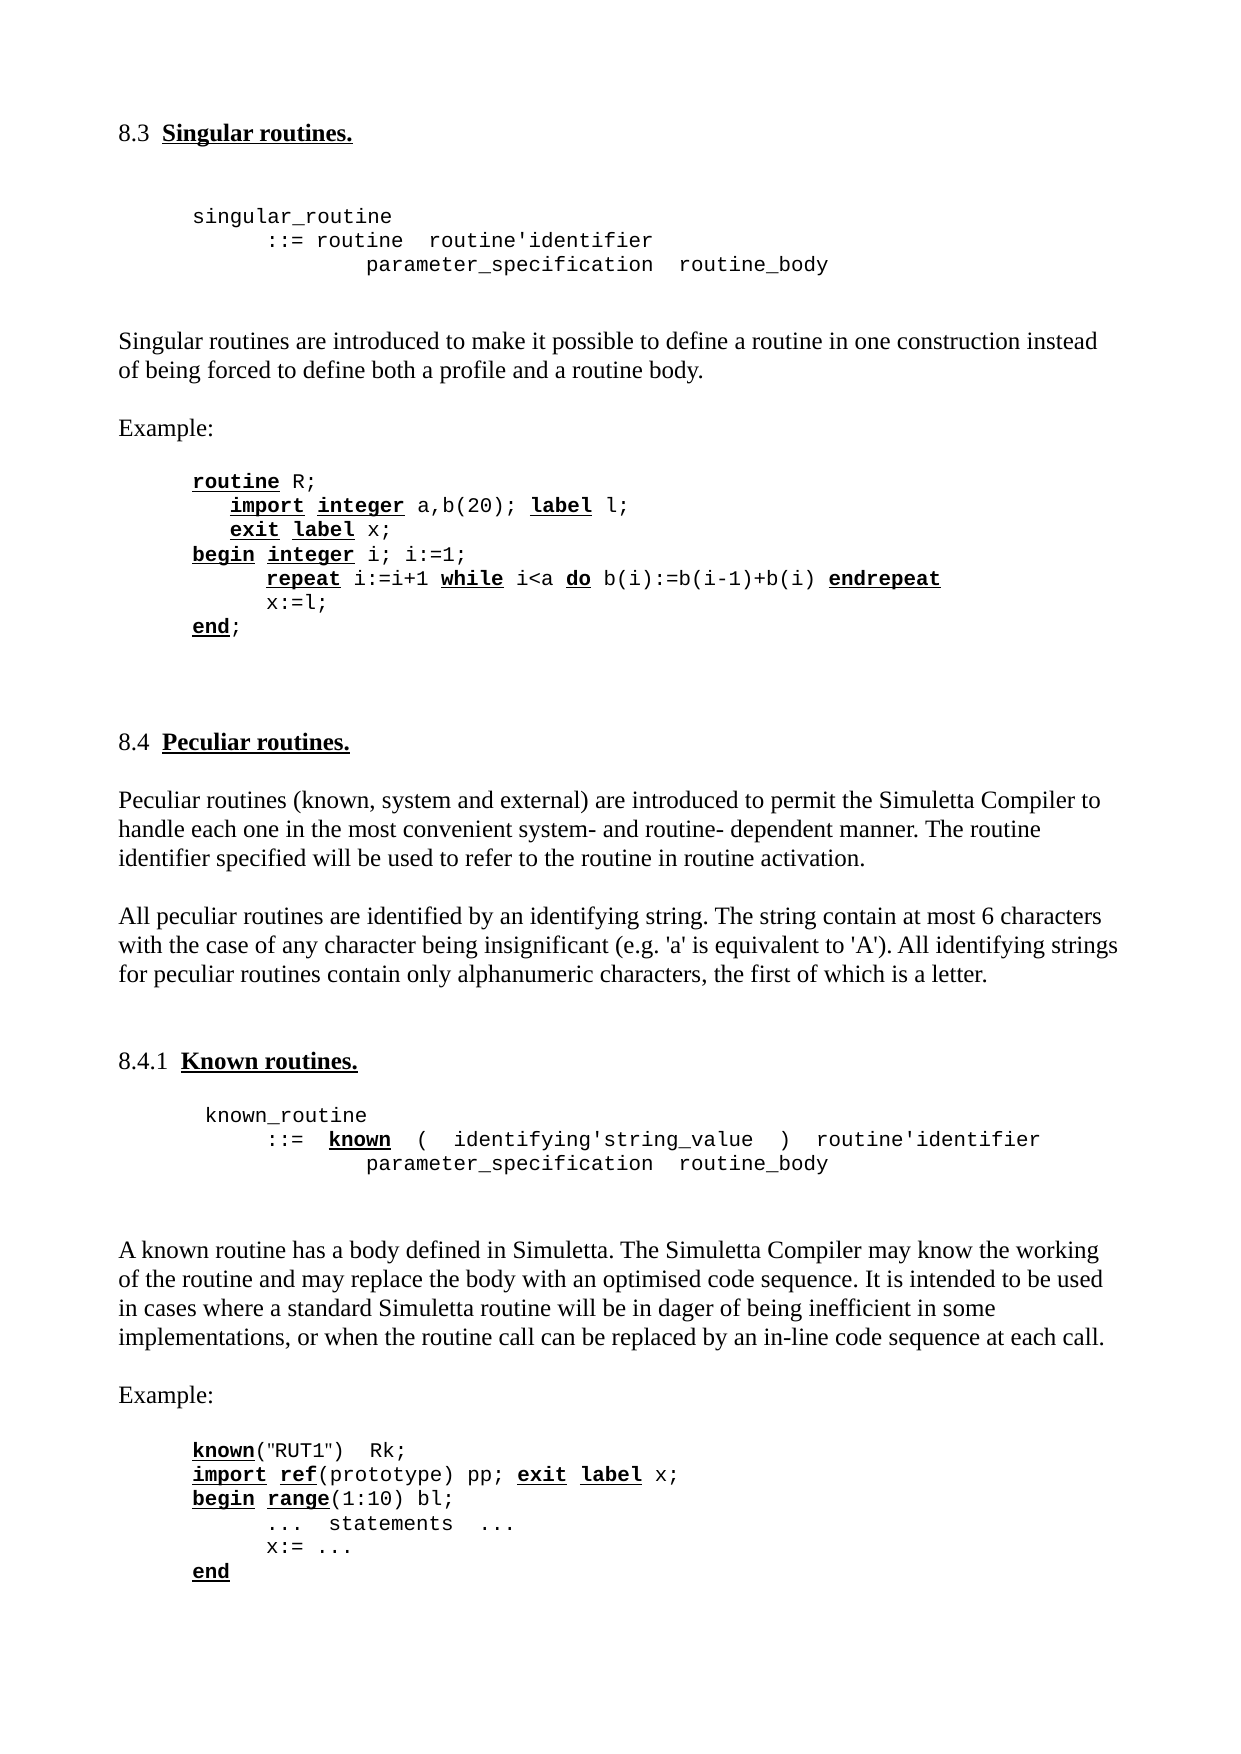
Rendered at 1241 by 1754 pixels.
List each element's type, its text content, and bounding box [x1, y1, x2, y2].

text A known routine has a body defined in Simuletta. The Simuletta Compiler may know the working of the routine and may replace the body with an optimised code sequence. It is intended to be used in cases where a standard Simuletta routine will be in dager of being inefficient in some implementations, or when the routine call can be replaced by an in-line code sequence at each call. [118, 1235, 1122, 1350]
text Singular routines are introduced to make it possible to define a routine in one construction instead of being forced to define both a profile and a routine body. [118, 326, 1122, 383]
text known_routine [118, 1105, 1122, 1128]
text end; [118, 616, 1122, 639]
text import ref(prototype) pp; exit label x; [118, 1464, 1122, 1488]
text Example: [118, 413, 1122, 442]
text known(''RUT1'') Rk; [118, 1438, 1122, 1464]
text begin integer i; i:=1; [118, 543, 1122, 567]
text x:= ... [118, 1537, 1122, 1560]
text ::= routine routine'identifier [118, 230, 1122, 253]
text routine R; [118, 471, 1122, 495]
text import integer a,b(20); label l; [118, 495, 1122, 519]
text Example: [118, 1380, 1122, 1409]
text Peculiar routines (known, system and external) are introduced to permit the Simuletta Compiler to handle each one in the most convenient system- and routine- dependent manner. The routine identifier specified will be used to refer to the routine in routine activation. [118, 786, 1122, 872]
text end [118, 1561, 1122, 1584]
text All peculiar routines are identified by an identifying string. The string contain at most 6 characters with the case of any character being insignificant (e.g. 'a' is equivalent to 'A'). All identifying strings for peculiar routines contain only alphanumeric characters, the first of which is a letter. [118, 901, 1122, 988]
text 8.3 Singular routines. [118, 118, 1122, 147]
text begin range(1:10) bl; [118, 1488, 1122, 1512]
text x:=l; [118, 592, 1122, 615]
text ::= known ( identifying'string_value ) routine'identifier [118, 1129, 1122, 1152]
text exit label x; [118, 519, 1122, 543]
text 8.4.1 Known routines. [118, 1046, 1122, 1075]
text 8.4 Peculiar routines. [118, 727, 1122, 756]
text parameter_specification routine_body [118, 1153, 1122, 1177]
text singular_routine [118, 206, 1122, 229]
text repeat i:=i+1 while i<a do b(i):=b(i-1)+b(i) endrepeat [118, 568, 1122, 591]
text ... statements ... [118, 1512, 1122, 1536]
text parameter_specification routine_body [118, 254, 1122, 277]
